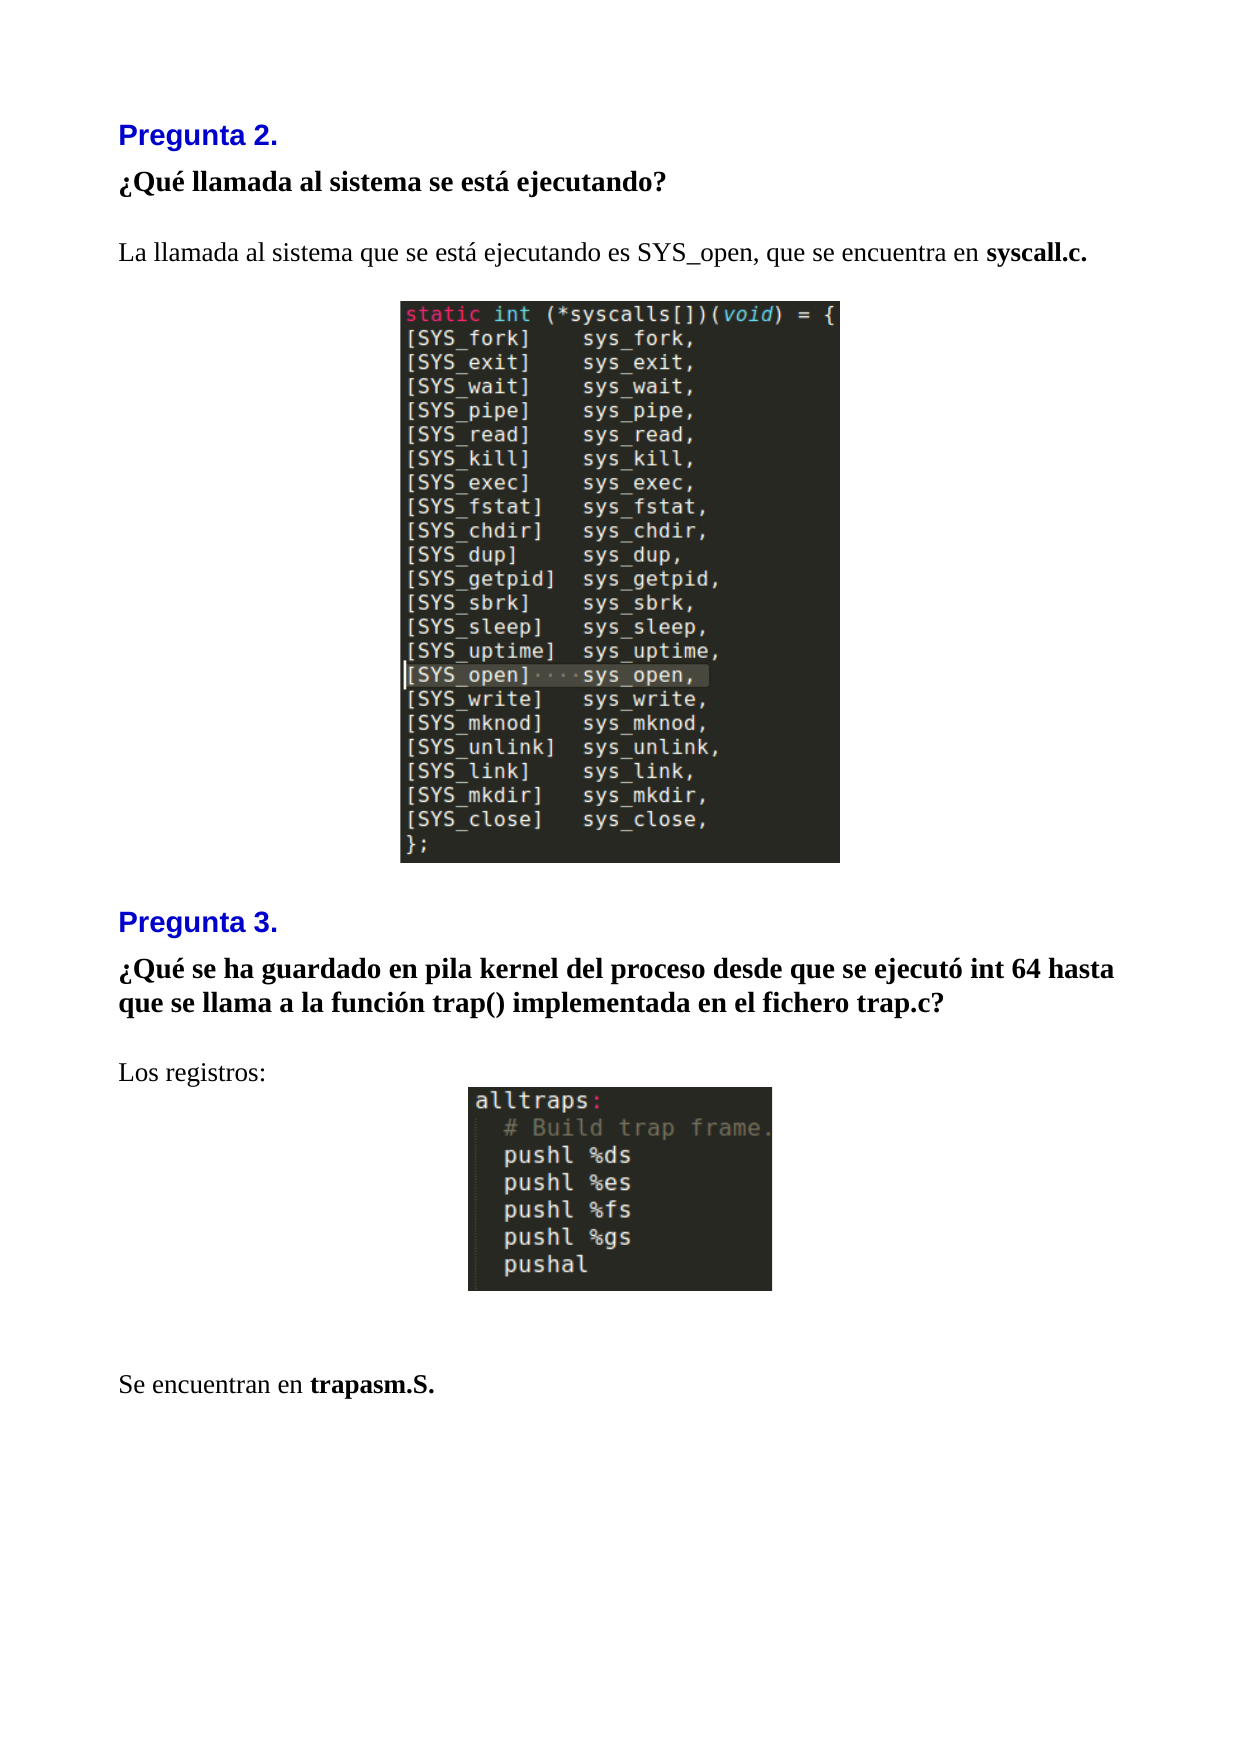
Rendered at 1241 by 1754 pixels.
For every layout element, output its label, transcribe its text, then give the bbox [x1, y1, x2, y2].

subtitle Pregunta 3. [118, 905, 1122, 939]
picture [468, 1087, 773, 1291]
text ¿Qué llamada al sistema se está ejecutando? [118, 164, 1122, 198]
text Se encuentran en trapasm.S. [118, 1368, 1122, 1399]
text Los registros: [118, 1057, 1122, 1088]
picture [400, 301, 840, 863]
text La llamada al sistema que se está ejecutando es SYS_open, que se encuentra en syscall.c. [118, 236, 1122, 267]
subtitle Pregunta 2. [118, 118, 1122, 152]
text ¿Qué se ha guardado en pila kernel del proceso desde que se ejecutó int 64 hasta que se llama a la función trap() implementada en el fichero trap.c? [118, 951, 1122, 1018]
